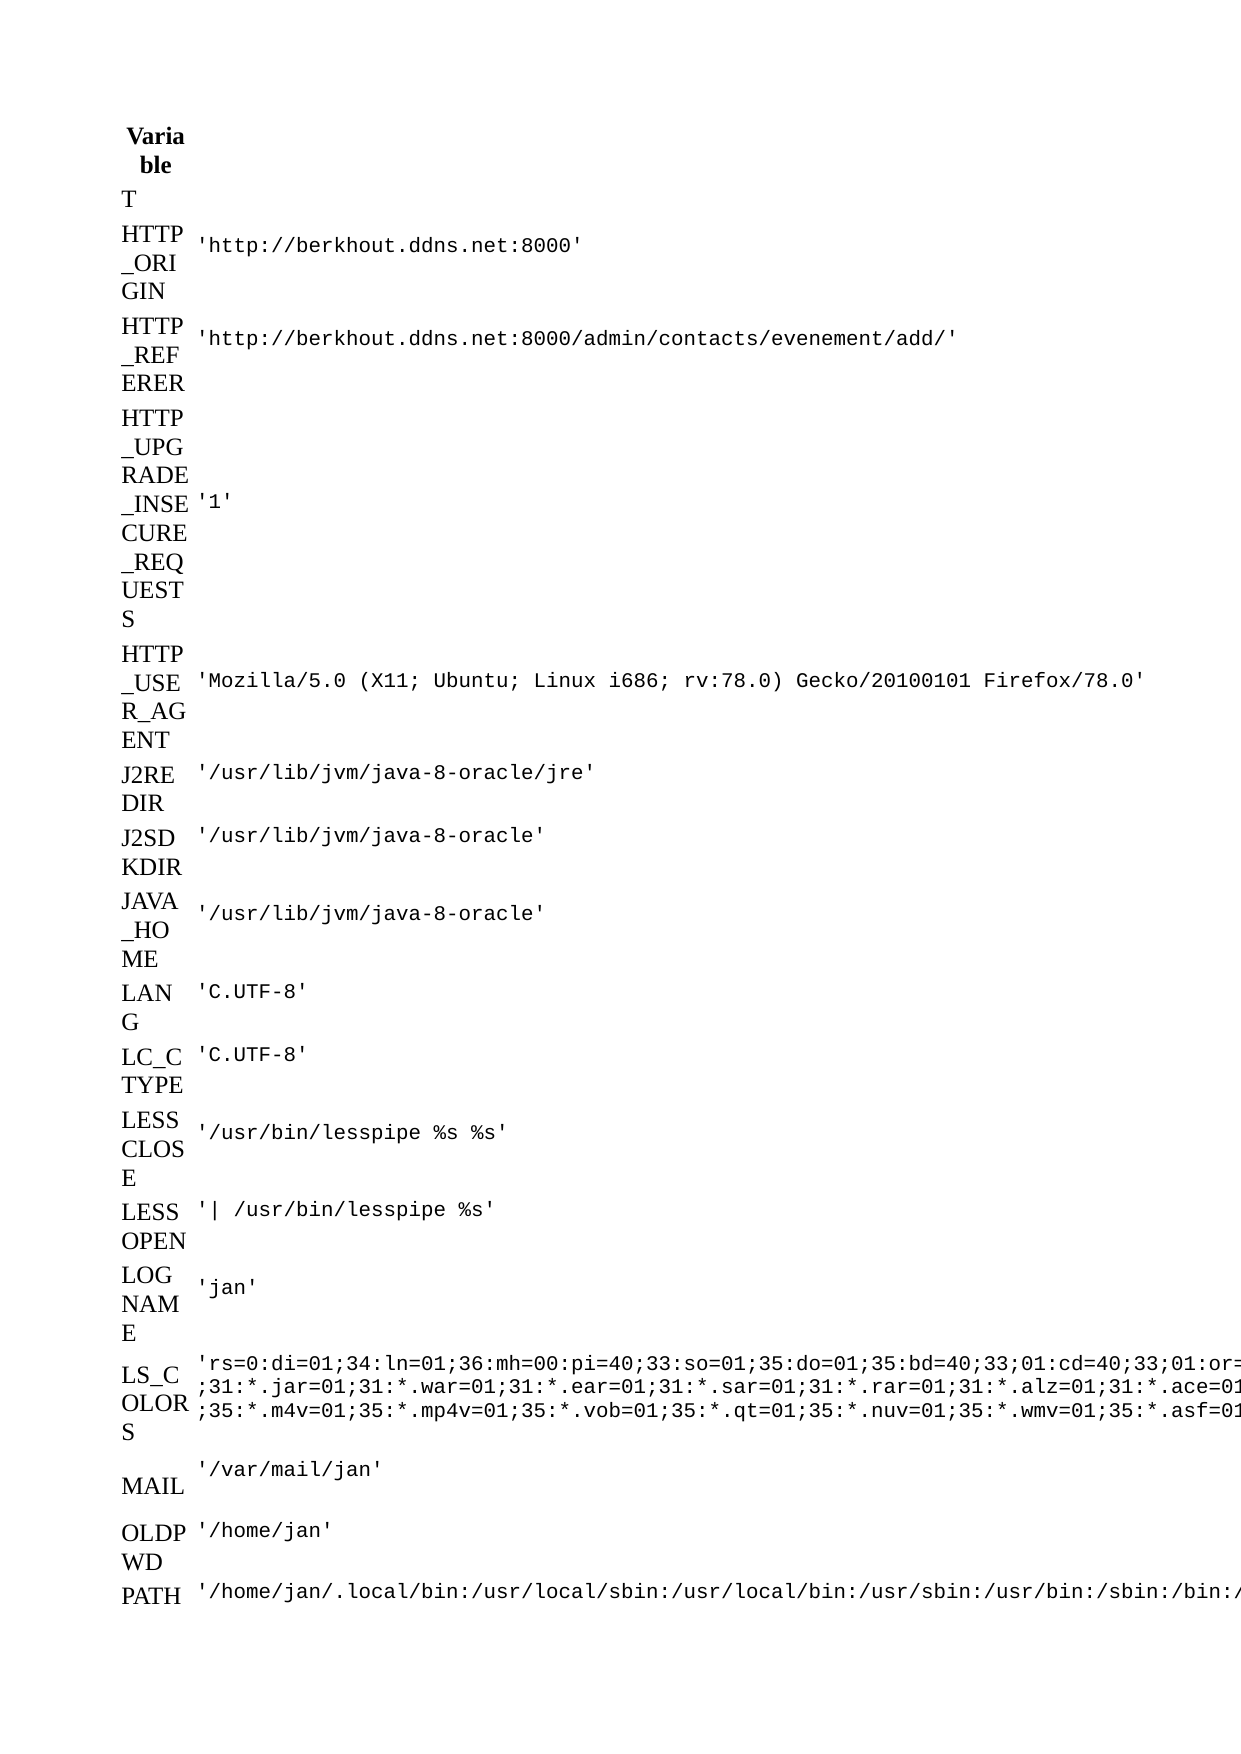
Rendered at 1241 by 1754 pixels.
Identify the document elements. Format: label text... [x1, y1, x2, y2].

table_cell 'C.UTF-8' [193, 976, 1240, 1039]
table_cell HTTP_UPGRADE_INSECURE_REQUESTS [118, 400, 193, 636]
table_cell '/usr/lib/jvm/java-8-oracle/jre' [193, 757, 1240, 820]
table_header Variable [118, 118, 193, 181]
table_cell 'Mozilla/5.0 (X11; Ubuntu; Linux i686; rv:78.0) Gecko/20100101 Firefox/78.0' [193, 636, 1240, 757]
table_cell '/var/mail/jan' [193, 1456, 1240, 1515]
table_cell LANG [118, 976, 193, 1039]
table_cell J2REDIR [118, 757, 193, 820]
table_cell LESSOPEN [118, 1194, 193, 1258]
table_cell '| /usr/bin/lesspipe %s' [193, 1194, 1240, 1258]
table_header Value [193, 118, 1240, 181]
table_cell 'http://berkhout.ddns.net:8000/admin/contacts/evenement/add/' [193, 308, 1240, 400]
table_cell OLDPWD [118, 1515, 193, 1578]
table_cell LS_COLORS [118, 1350, 193, 1456]
table_cell '/usr/lib/jvm/java-8-oracle' [193, 820, 1240, 883]
table_cell '/home/jan/.local/bin:/usr/local/sbin:/usr/local/bin:/usr/sbin:/usr/bin:/sbin:/bin:/usr/games:/usr/local/games:/snap/bin:/usr/lib/jvm/java-8-oracle/bin:/usr/lib/jvm/java-8-oracle/db/bin:/usr/lib/jvm/java-8-oracle/jre/bin' [193, 1578, 1240, 1613]
table_cell T [118, 181, 193, 216]
table_cell '/usr/bin/lesspipe %s %s' [193, 1102, 1240, 1194]
table_cell HTTP_USER_AGENT [118, 636, 193, 757]
table_cell MAIL [118, 1456, 193, 1515]
table_cell LC_CTYPE [118, 1039, 193, 1102]
table_cell HTTP_ORIGIN [118, 216, 193, 308]
table_cell JAVA_HOME [118, 884, 193, 976]
table_cell 'rs=0:di=01;34:ln=01;36:mh=00:pi=40;33:so=01;35:do=01;35:bd=40;33;01:cd=40;33;01:or=40;31;01:mi=00:su=37;41:sg=30;43:ca=30;41:tw=30;42:ow=34;42:st=37;44:ex=01;32:*.tar=01;31:*.tgz=01;31:*.arc=01;31:*.arj=01;31:*.taz=01;31:*.lha=01;31:*.lz4=01;31:*.lzh=01;31:*.lzma=01;31:*.tlz=01;31:*.txz=01;31:*.tzo=01;31:*.t7z=01;31:*.zip=01;31:*.z=01;31:*.Z=01;31:*.dz=01;31:*.gz=01;31:*.lrz=01;31:*.lz=01;31:*.lzo=01;31:*.xz=01;31:*.zst=01;31:*.tzst=01;31:*.bz2=01;31:*.bz=01;31:*.tbz=01;31:*.tbz2=01;31:*.tz=01;31:*.deb=01;31:*.rpm=01;31:*.jar=01;31:*.war=01;31:*.ear=01;31:*.sar=01;31:*.rar=01;31:*.alz=01;31:*.ace=01;31:*.zoo=01;31:*.cpio=01;31:*.7z=01;31:*.rz=01;31:*.cab=01;31:*.wim=01;31:*.swm=01;31:*.dwm=01;31:*.esd=01;31:*.jpg=01;35:*.jpeg=01;35:*.mjpg=01;35:*.mjpeg=01;35:*.gif=01;35:*.bmp=01;35:*.pbm=01;35:*.pgm=01;35:*.ppm=01;35:*.tga=01;35:*.xbm=01;35:*.xpm=01;35:*.tif=01;35:*.tiff=01;35:*.png=01;35:*.svg=01;35:*.svgz=01;35:*.mng=01;35:*.pcx=01;35:*.mov=01;35:*.mpg=01;35:*.mpeg=01;35:*.m2v=01;35:*.mkv=01;35:*.webm=01;35:*.ogm=01;35:*.mp4=01;35:*.m4v=01;35:*.mp4v=01;35:*.vob=01;35:*.qt=01;35:*.nuv=01;35:*.wmv=01;35:*.asf=01;35:*.rm=01;35:*.rmvb=01;35:*.flc=01;35:*.avi=01;35:*.fli=01;35:*.flv=01;35:*.gl=01;35:*.dl=01;35:*.xcf=01;35:*.xwd=01;35:*.yuv=01;35:*.cgm=01;35:*.emf=01;35:*.ogv=01;35:*.ogx=01;35:*.aac=00;36:*.au=00;36:*.flac=00;36:*.m4a=00;36:*.mid=00;36:*.midi=00;36:*.mka=00;36:*.mp3=00;36:*.mpc=00;36:*.ogg=00;36:*.ra=00;36:*.wav=00;36:*.oga=00;36:*.opus=00;36:*.spx=00;36:*.xspf=00;36:' [193, 1350, 1240, 1456]
table_cell PATH [118, 1578, 193, 1613]
table_cell 'http://berkhout.ddns.net:8000' [193, 216, 1240, 308]
table_cell [193, 181, 1240, 216]
table_cell '/home/jan' [193, 1515, 1240, 1578]
table_cell LOGNAME [118, 1258, 193, 1350]
table_cell 'jan' [193, 1258, 1240, 1350]
table_cell 'C.UTF-8' [193, 1039, 1240, 1102]
table_cell '/usr/lib/jvm/java-8-oracle' [193, 884, 1240, 976]
table_cell LESSCLOSE [118, 1102, 193, 1194]
table_cell J2SDKDIR [118, 820, 193, 883]
table_cell HTTP_REFERER [118, 308, 193, 400]
table_cell '1' [193, 400, 1240, 636]
